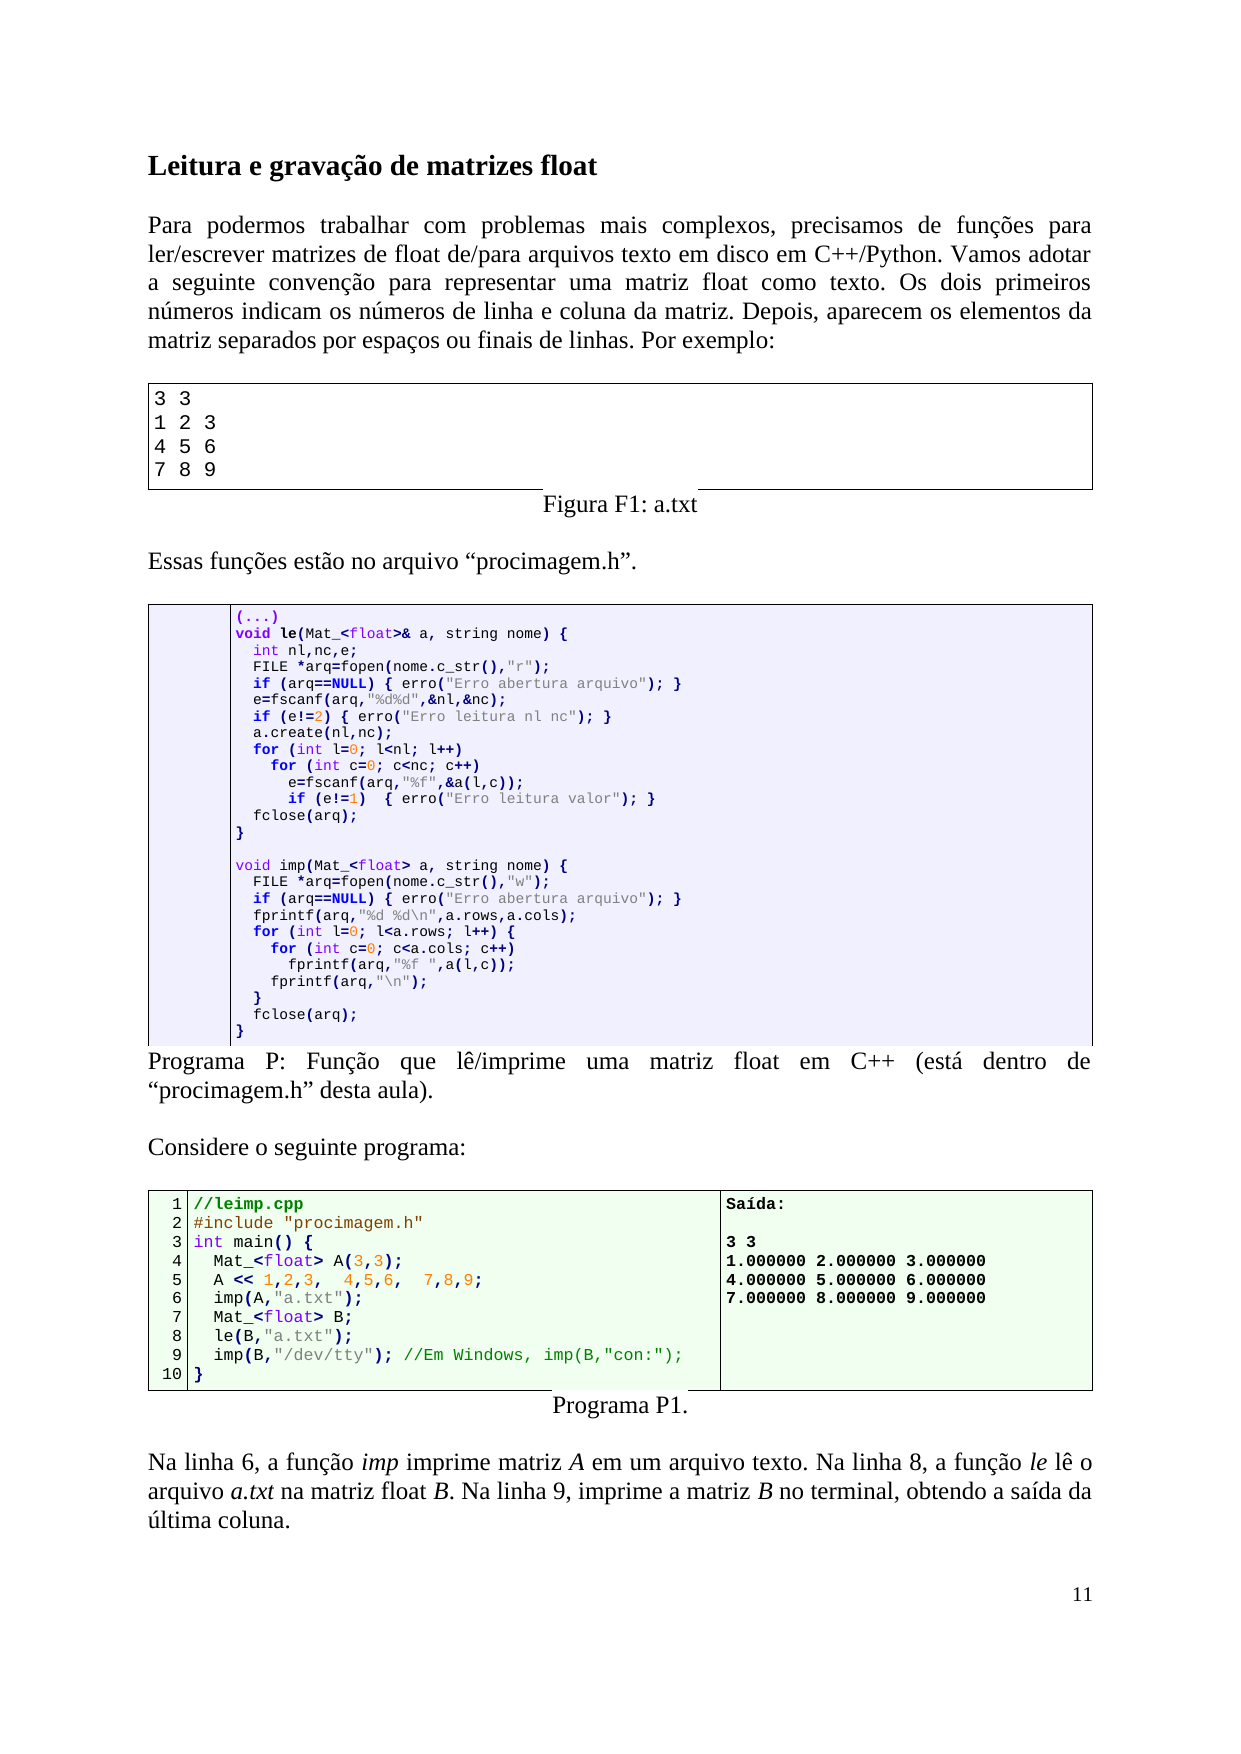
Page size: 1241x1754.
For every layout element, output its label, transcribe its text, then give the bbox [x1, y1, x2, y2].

text Figura F1: a.txt [148, 490, 1092, 517]
text Programa P: Função que lê/imprime uma matriz float em C++ (está dentro de “procimagem.h” desta aula). [148, 1047, 1092, 1103]
table_header //leimp.cpp #include "procimagem.h" int main() { Mat_<float> A(3,3); A << 1,2,3, 4,5,6, 7,8,9; imp(A,"a.txt"); Mat_<float> B; le(B,"a.txt"); imp(B,"/dev/tty"); //Em Windows, imp(B,"con:"); } [188, 1191, 720, 1390]
text Na linha 6, a função imp imprime matriz A em um arquivo texto. Na linha 8, a função le lê o arquivo a.txt na matriz float B. Na linha 9, imprime a matriz B no terminal, obtendo a saída da última coluna. [148, 1447, 1092, 1534]
table_header 3 3 1 2 3 4 5 6 7 8 9 [149, 384, 1092, 489]
table_header 1 2 3 4 5 6 7 8 9 10 [149, 1191, 187, 1390]
table_header [149, 605, 230, 1046]
table_header Saída: 3 3 1.000000 2.000000 3.000000 4.000000 5.000000 6.000000 7.000000 8.000000 9.000000 [721, 1191, 1092, 1390]
text Para podermos trabalhar com problemas mais complexos, precisamos de funções para ler/escrever matrizes de float de/para arquivos texto em disco em C++/Python. Vamos adotar a seguinte convenção para representar uma matriz float como texto. Os dois primeiros números indicam os números de linha e coluna da matriz. Depois, aparecem os elementos da matriz separados por espaços ou finais de linhas. Por exemplo: [148, 210, 1092, 354]
text Programa P1. [148, 1391, 1092, 1419]
text Leitura e gravação de matrizes float [148, 148, 1092, 181]
text Considere o seguinte programa: [148, 1132, 1092, 1161]
text Essas funções estão no arquivo “procimagem.h”. [148, 546, 1092, 575]
table_header (...) void le(Mat_<float>& a, string nome) { int nl,nc,e; FILE *arq=fopen(nome.c_str(),"r"); if (arq==NULL) { erro("Erro abertura arquivo"); } e=fscanf(arq,"%d%d",&nl,&nc); if (e!=2) { erro("Erro leitura nl nc"); } a.create(nl,nc); for (int l=0; l<nl; l++) for (int c=0; c<nc; c++) e=fscanf(arq,"%f",&a(l,c)); if (e!=1) { erro("Erro leitura valor"); } fclose(arq); } void imp(Mat_<float> a, string nome) { FILE *arq=fopen(nome.c_str(),"w"); if (arq==NULL) { erro("Erro abertura arquivo"); } fprintf(arq,"%d %d\n",a.rows,a.cols); for (int l=0; l<a.rows; l++) { for (int c=0; c<a.cols; c++) fprintf(arq,"%f ",a(l,c)); fprintf(arq,"\n"); } fclose(arq); } [231, 605, 1092, 1046]
